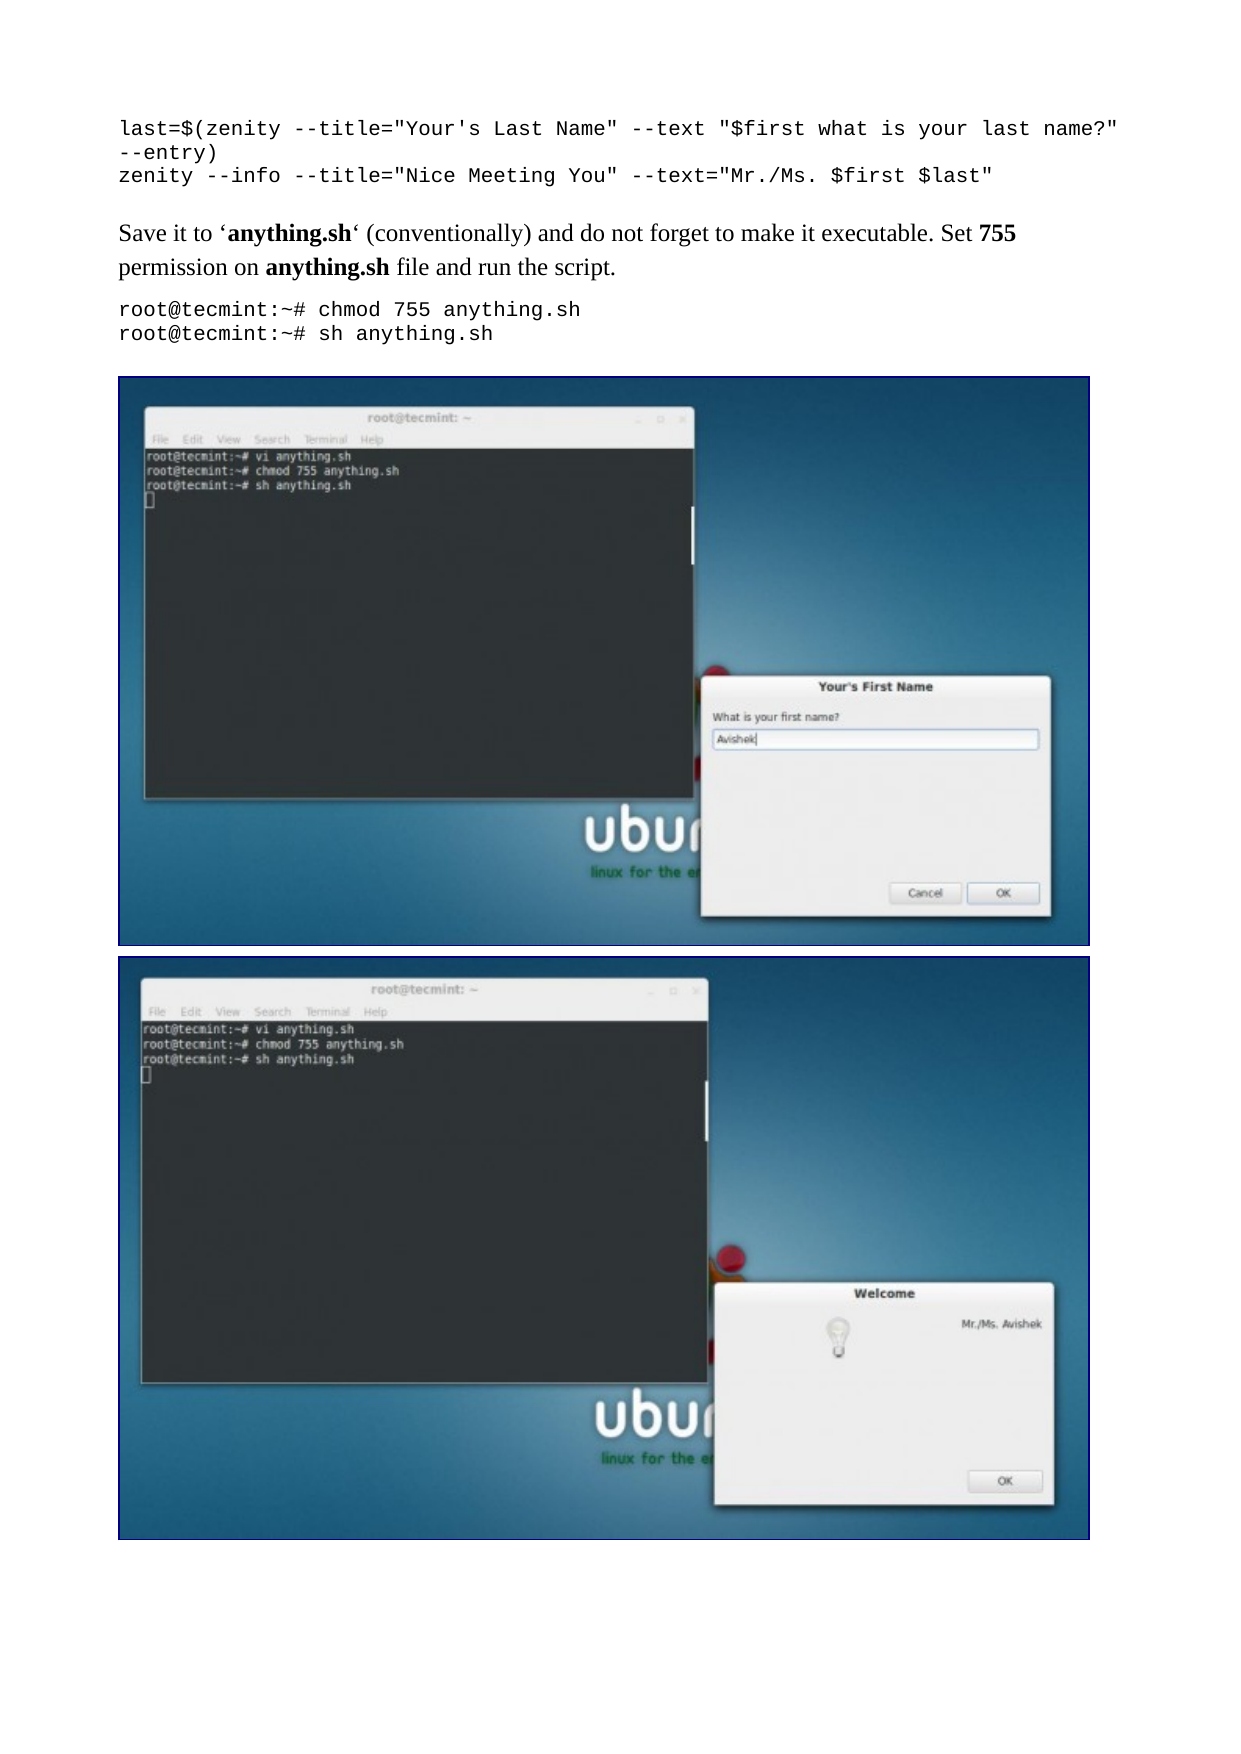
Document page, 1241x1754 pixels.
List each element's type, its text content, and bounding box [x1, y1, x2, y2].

text root@tecmint:~# sh anything.sh [118, 323, 1122, 346]
text root@tecmint:~# chmod 755 anything.sh [118, 299, 1122, 323]
text last=$(zenity --title="Your's Last Name" --text "$first what is your last name?" --entry) [118, 118, 1122, 165]
text zenity --info --title="Nice Meeting You" --text="Mr./Ms. $first $last" [118, 165, 1122, 189]
picture [120, 378, 1088, 945]
text Save it to ‘anything.sh‘ (conventionally) and do not forget to make it executable. Set 755 permission on anything.sh file and run the script. [118, 218, 1122, 280]
picture [120, 958, 1088, 1539]
